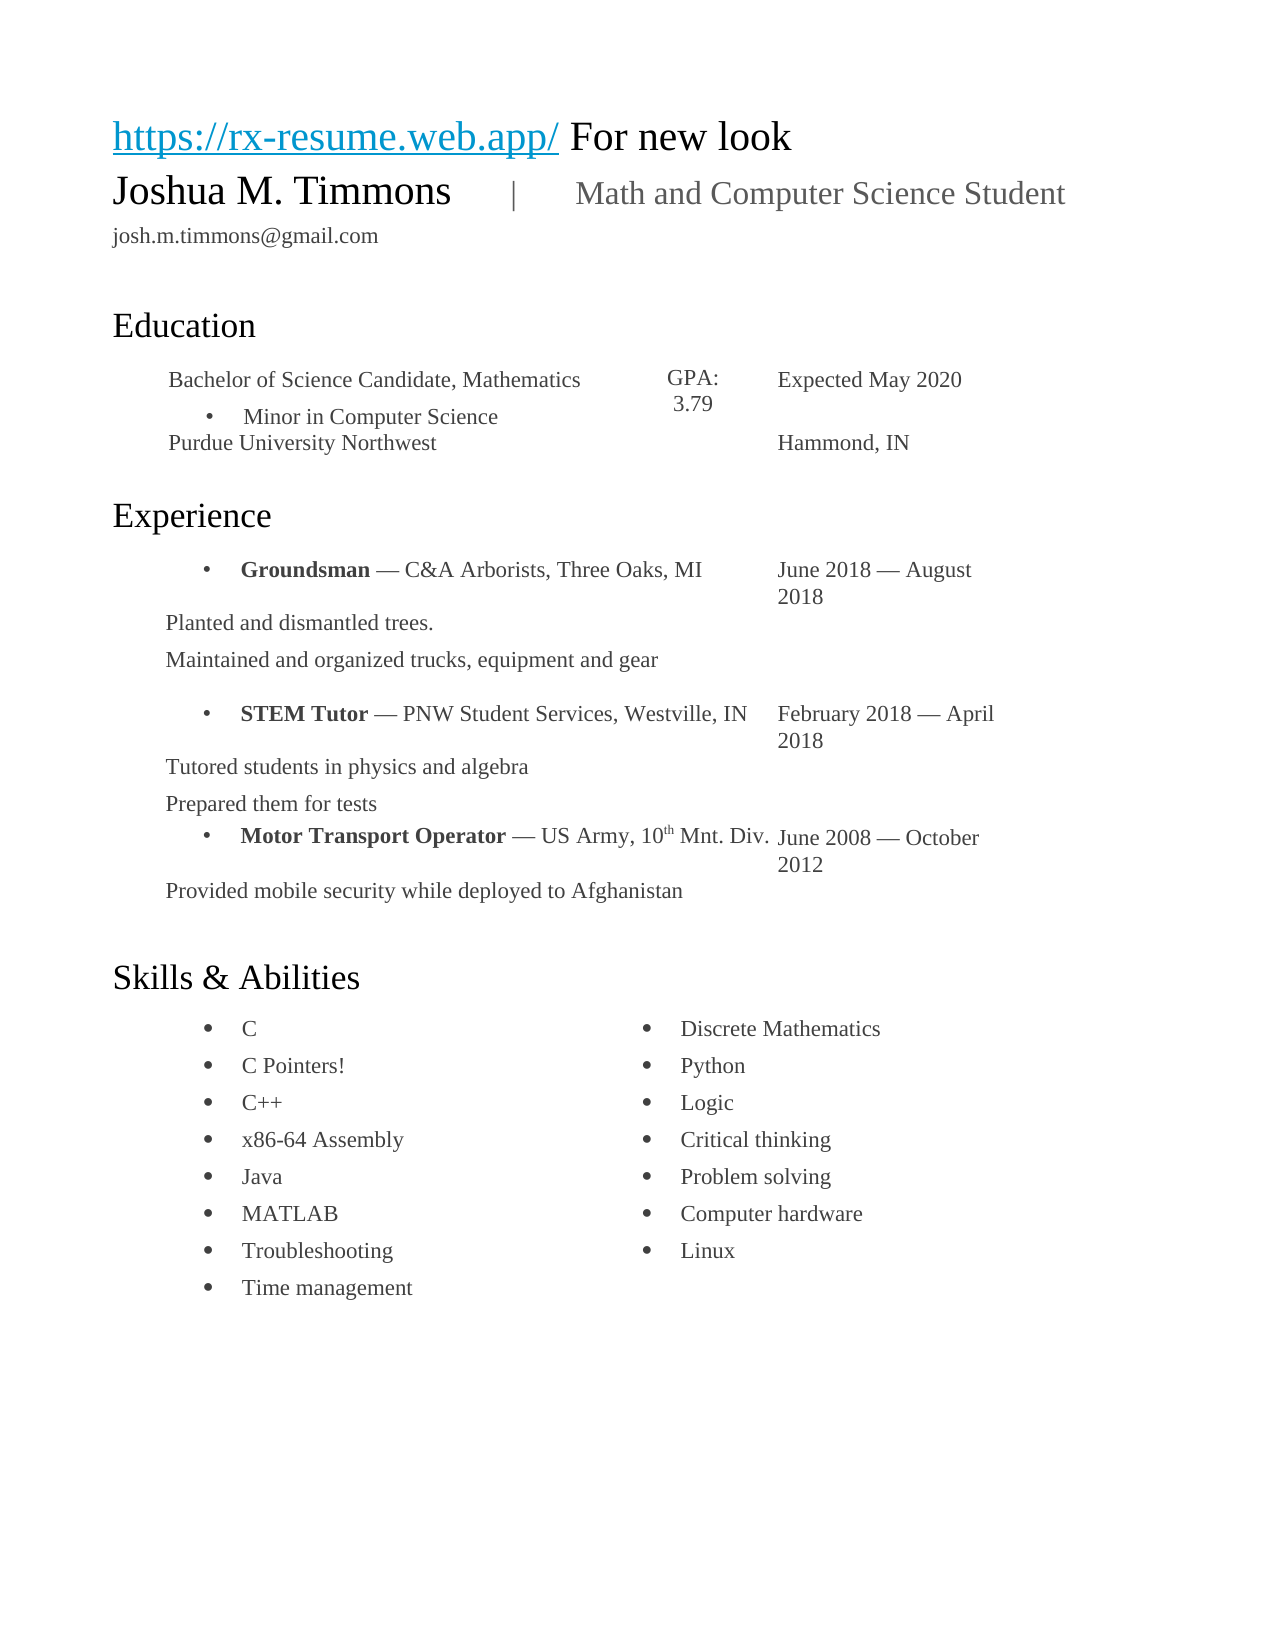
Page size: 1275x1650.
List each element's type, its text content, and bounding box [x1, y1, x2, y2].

list C Pointers! [204, 1052, 530, 1079]
list Linux [643, 1237, 1105, 1263]
table_header Groundsman — C&A Arborists, Three Oaks, MI [165, 554, 777, 609]
table_cell Motor Transport Operator — US Army, 10th Mnt. Div. [165, 823, 777, 877]
table_header Bachelor of Science Candidate, Mathematics Minor in Computer Science [168, 364, 608, 429]
title https://rx-resume.web.app/ For new look [112, 111, 1162, 159]
table_cell Provided mobile security while deployed to Afghanistan [165, 877, 777, 918]
table_cell Planted and dismantled trees. Maintained and organized trucks, equipment and gear [165, 609, 777, 698]
table_header June 2018 — August 2018 [778, 554, 1021, 609]
list x86-64 Assembly [204, 1126, 530, 1152]
list Critical thinking [643, 1126, 1105, 1152]
subtitle Education [112, 304, 1162, 345]
table_cell Hammond, IN [778, 429, 1004, 457]
table_cell [609, 429, 777, 457]
list Problem solving [643, 1163, 1105, 1189]
table_cell June 2008 — October 2012 [778, 823, 1021, 877]
list Computer hardware [643, 1200, 1105, 1226]
table_cell [778, 753, 1021, 822]
table_cell February 2018 — April 2018 [778, 698, 1021, 753]
table_cell STEM Tutor — PNW Student Services, Westville, IN [165, 698, 777, 753]
subtitle Experience [112, 495, 1162, 536]
list Java [204, 1163, 530, 1189]
list Time management [204, 1274, 530, 1300]
table_header Expected May 2020 [778, 364, 1004, 429]
list Python [643, 1052, 1105, 1079]
list Troubleshooting [204, 1237, 530, 1263]
text josh.m.timmons@gmail.com [112, 222, 1162, 248]
table_cell Tutored students in physics and algebra Prepared them for tests [165, 753, 777, 822]
table_header GPA: 3.79 [609, 364, 777, 429]
subtitle Skills & Abilities [112, 956, 1162, 997]
title Joshua M. Timmons | Math and Computer Science Student [112, 165, 1162, 213]
table_cell [778, 609, 1021, 698]
list Discrete Mathematics [643, 1016, 1105, 1042]
list Logic [643, 1089, 1105, 1116]
list MATLAB [204, 1200, 530, 1226]
list C [204, 1016, 530, 1042]
list C++ [204, 1089, 530, 1116]
table_cell [778, 877, 1021, 918]
table_cell Purdue University Northwest [168, 429, 608, 457]
